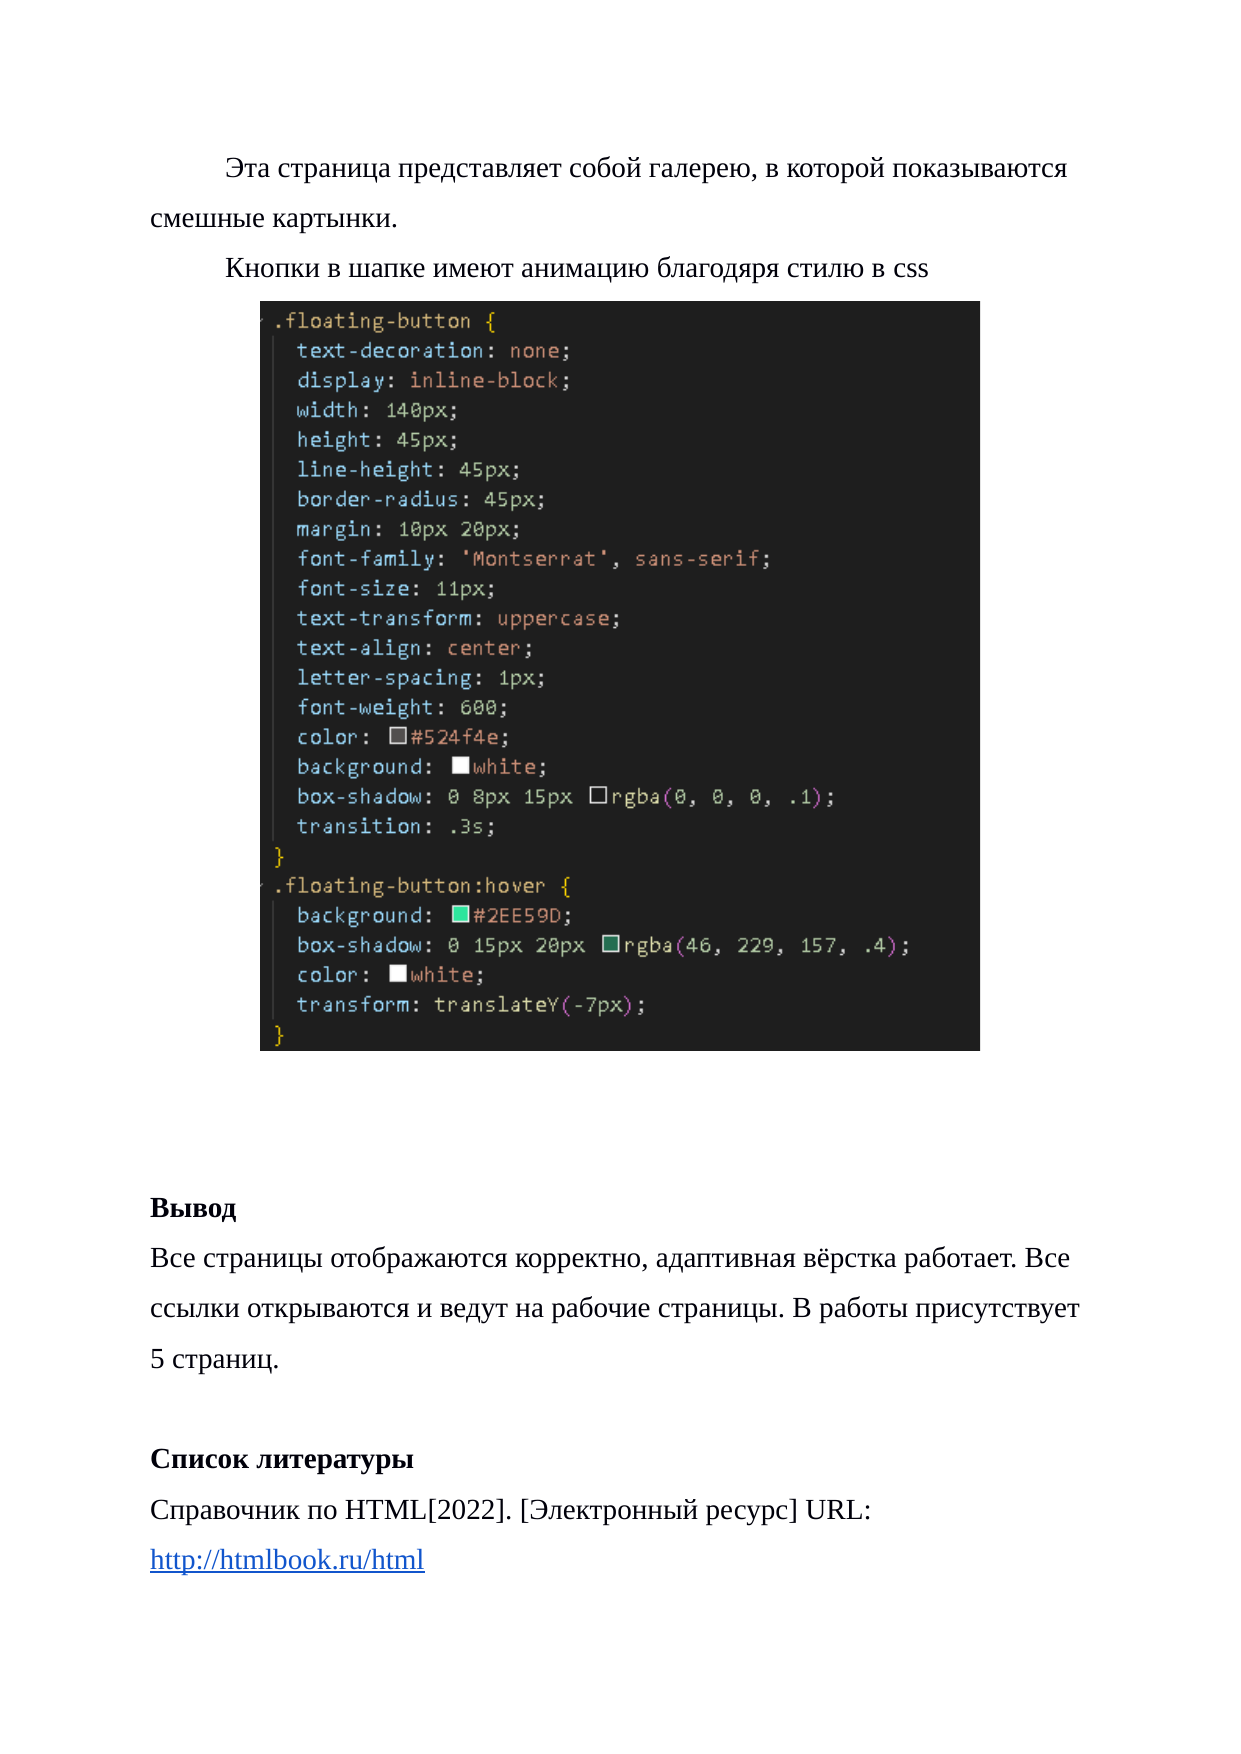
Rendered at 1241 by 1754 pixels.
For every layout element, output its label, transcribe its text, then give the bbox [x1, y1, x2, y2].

text Кнопки в шапке имеют анимацию благодяря стилю в css [150, 251, 1090, 284]
text Вывод [150, 1190, 1090, 1223]
text Все страницы отображаются корректно, адаптивная вёрстка работает. Все ссылки открываются и ведут на рабочие страницы. В работы присутствует 5 страниц. [150, 1240, 1090, 1374]
text Список литературы [150, 1441, 1090, 1475]
text Справочник по HTML[2022]. [Электронный ресурс] URL: http://htmlbook.ru/html [150, 1492, 1090, 1576]
text Эта страница представляет собой галерею, в которой показываются смешные картынки. [150, 150, 1090, 234]
picture [260, 301, 981, 1051]
